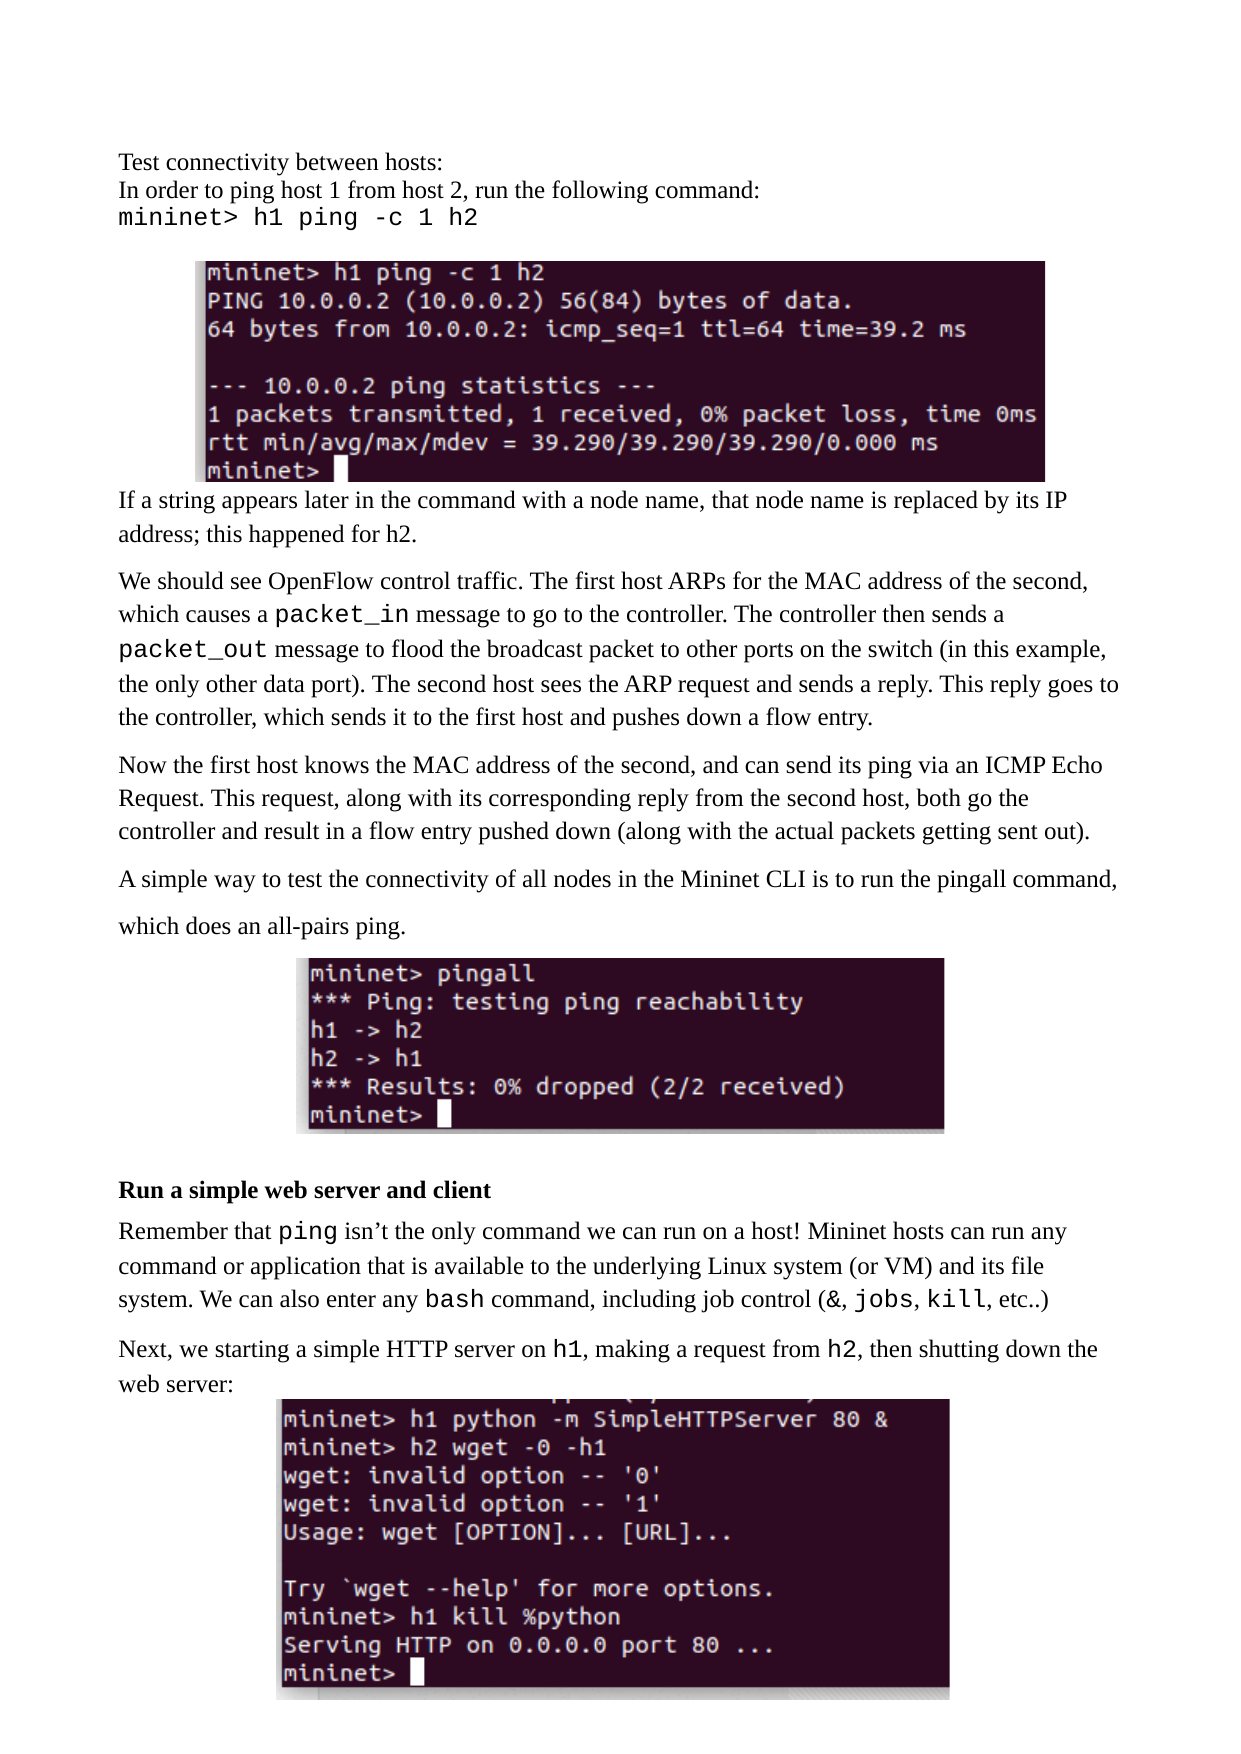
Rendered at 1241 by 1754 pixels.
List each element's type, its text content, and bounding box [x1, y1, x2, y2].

text Next, we starting a simple HTTP server on h1, making a request from h2, then shutting down the web server: [118, 1334, 1122, 1398]
text which does an all-pairs ping. [118, 911, 1122, 940]
subtitle Run a simple web server and client [118, 1175, 1122, 1203]
text Now the first host knows the MAC address of the second, and can send its ping via an ICMP Echo Request. This request, along with its corresponding reply from the second host, both go the controller and result in a flow entry pushed down (along with the actual packets getting sent out). [118, 750, 1122, 845]
text We should see OpenFlow control traffic. The first host ARPs for the MAC address of the second, which causes a packet_in message to go to the controller. The controller then sends a packet_out message to flood the broadcast packet to other ports on the switch (in this example, the only other data port). The second host sees the ARP request and sends a reply. This reply goes to the controller, which sends it to the first host and pushes down a flow entry. [118, 566, 1122, 731]
text mininet> h1 ping -c 1 h2 [118, 204, 1122, 233]
picture [296, 958, 945, 1134]
picture [276, 1399, 950, 1700]
text Remember that ping isn’t the only command we can run on a host! Mininet hosts can run any command or application that is available to the underlying Linux system (or VM) and its file system. We can also enter any bash command, including job control (&, jobs, kill, etc..) [118, 1216, 1122, 1315]
text If a string appears later in the command with a node name, that node name is replaced by its IP address; this happened for h2. [118, 261, 1122, 547]
text In order to ping host 1 from host 2, run the following command: [118, 176, 1122, 204]
text A simple way to test the connectivity of all nodes in the Mininet CLI is to run the pingall command, [118, 864, 1122, 892]
picture [195, 261, 1045, 482]
text Test connectivity between hosts: [118, 147, 1122, 176]
